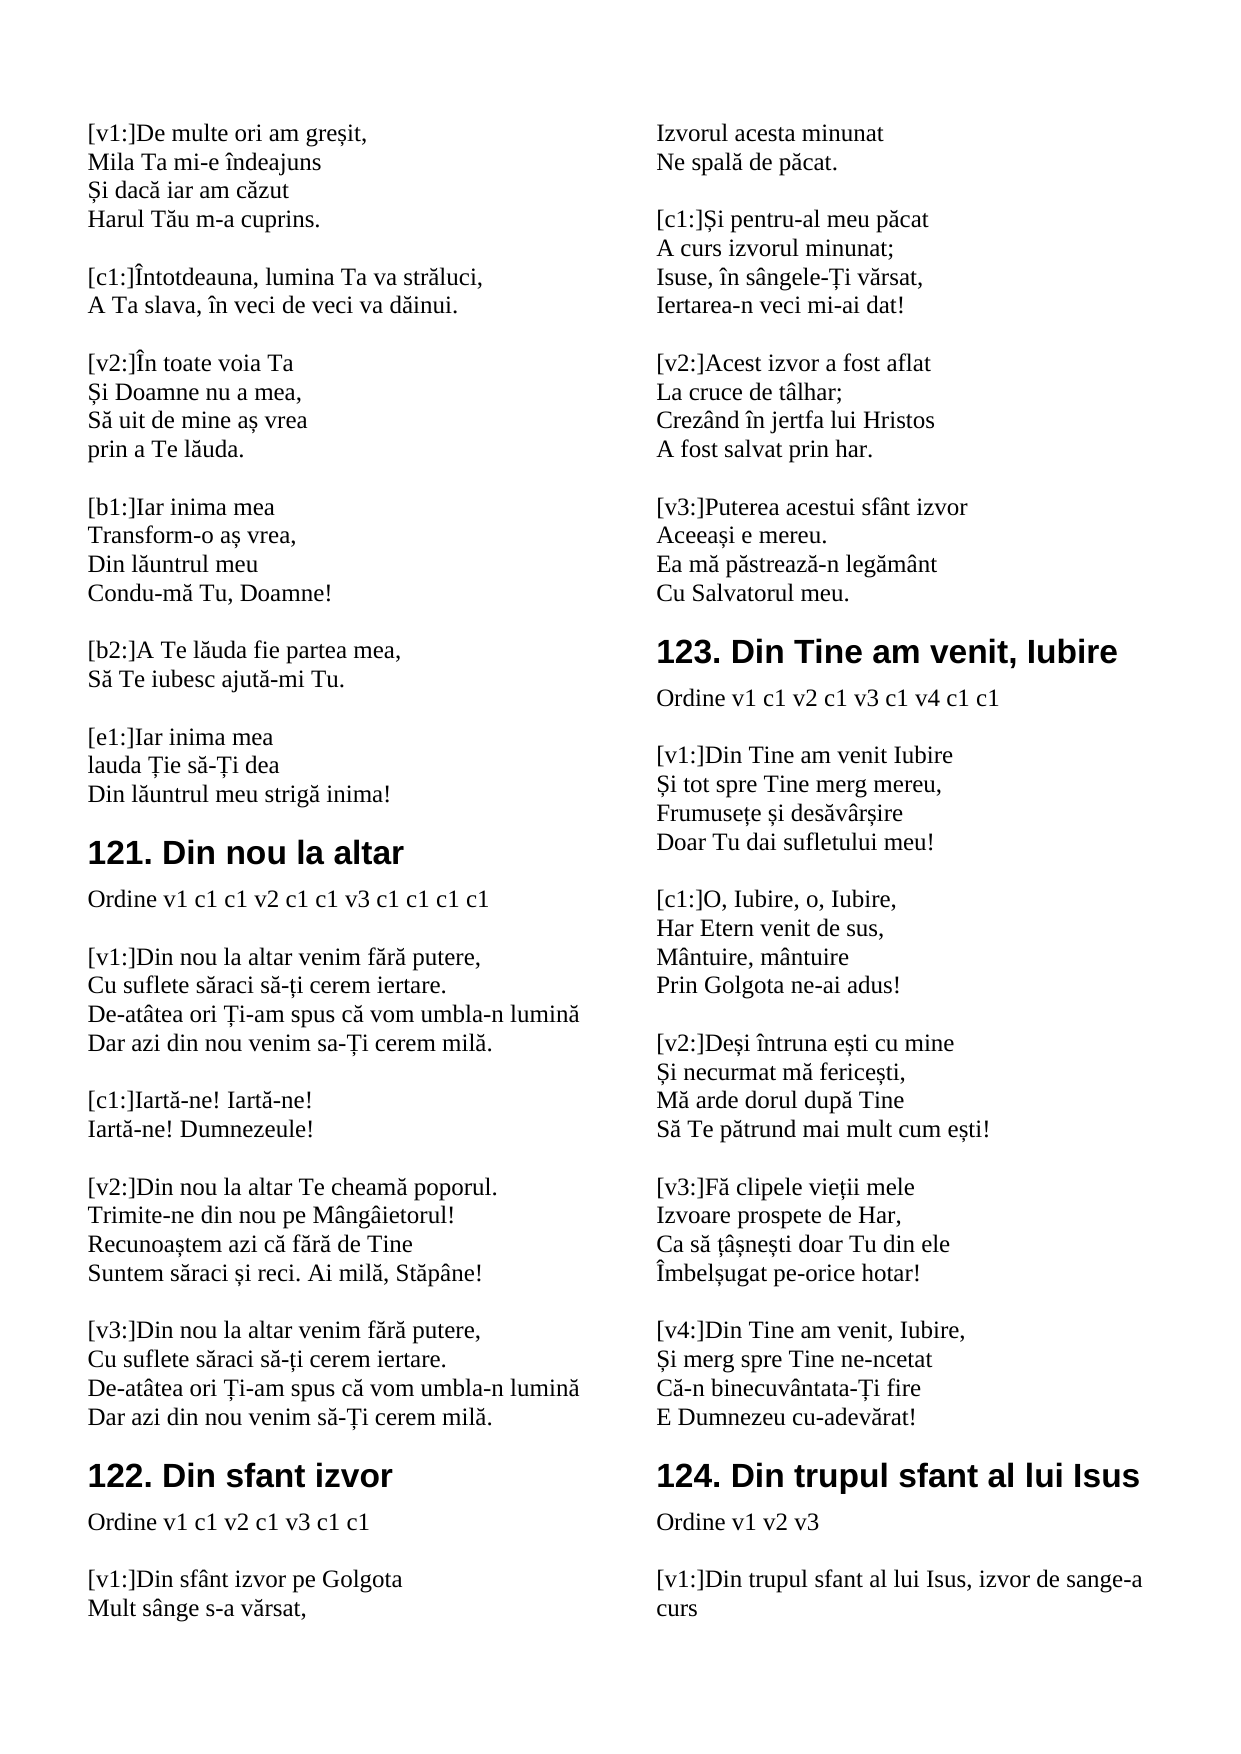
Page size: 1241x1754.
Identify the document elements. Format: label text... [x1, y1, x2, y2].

text Ordine v1 c1 c1 v2 c1 c1 v3 c1 c1 c1 c1 [v1:]Din nou la altar venim fără putere, Cu suflete săraci să-ți cerem iertare. De-atâtea ori Ți-am spus că vom umbla-n lumină Dar azi din nou venim sa-Ți cerem milă. [c1:]Iartă-ne! Iartă-ne! Iartă-ne! Dumnezeule! [v2:]Din nou la altar Te cheamă poporul. Trimite-ne din nou pe Mângâietorul! Recunoaștem azi că fără de Tine Suntem săraci și reci. Ai milă, Stăpâne! [v3:]Din nou la altar venim fără putere, Cu suflete săraci să-ți cerem iertare. De-atâtea ori Ți-am spus că vom umbla-n lumină Dar azi din nou venim să-Ți cerem milă. [87, 884, 597, 1431]
subtitle 124. Din trupul sfant al lui Isus [656, 1456, 1166, 1494]
text Ordine v1 c1 v2 c1 v3 c1 c1 [v1:]Din sfânt izvor pe Golgota Mult sânge s-a vărsat, [87, 1507, 597, 1622]
text [v1:]De multe ori am greșit, Mila Ta mi-e îndeajuns Și dacă iar am căzut Harul Tău m-a cuprins. [c1:]Întotdeauna, lumina Ta va străluci, A Ta slava, în veci de veci va dăinui. [v2:]În toate voia Ta Și Doamne nu a mea, Să uit de mine aș vrea prin a Te lăuda. [b1:]Iar inima mea Transform-o aș vrea, Din lăuntrul meu Condu-mă Tu, Doamne! [b2:]A Te lăuda fie partea mea, Să Te iubesc ajută-mi Tu. [e1:]Iar inima mea lauda Ție să-Ți dea Din lăuntrul meu strigă inima! [87, 118, 597, 808]
text Izvorul acesta minunat Ne spală de păcat. [c1:]Și pentru-al meu păcat A curs izvorul minunat; Isuse, în sângele-Ți vărsat, Iertarea-n veci mi-ai dat! [v2:]Acest izvor a fost aflat La cruce de tâlhar; Crezând în jertfa lui Hristos A fost salvat prin har. [v3:]Puterea acestui sfânt izvor Aceeași e mereu. Ea mă păstrează-n legământ Cu Salvatorul meu. [656, 118, 1166, 607]
text Ordine v1 v2 v3 [v1:]Din trupul sfant al lui Isus, izvor de sange-a curs [656, 1507, 1166, 1622]
subtitle 122. Din sfant izvor [87, 1456, 597, 1494]
text Ordine v1 c1 v2 c1 v3 c1 v4 c1 c1 [v1:]Din Tine am venit Iubire Și tot spre Tine merg mereu, Frumusețe și desăvârșire Doar Tu dai sufletului meu! [c1:]O, Iubire, o, Iubire, Har Etern venit de sus, Mântuire, mântuire Prin Golgota ne-ai adus! [v2:]Deși întruna ești cu mine Și necurmat mă fericești, Mă arde dorul după Tine Să Te pătrund mai mult cum ești! [v3:]Fă clipele vieții mele Izvoare prospete de Har, Ca să țâșnești doar Tu din ele Îmbelșugat pe-orice hotar! [v4:]Din Tine am venit, Iubire, Și merg spre Tine ne-ncetat Că-n binecuvântata-Ți fire E Dumnezeu cu-adevărat! [656, 683, 1166, 1431]
subtitle 121. Din nou la altar [87, 833, 597, 872]
subtitle 123. Din Tine am venit, Iubire [656, 632, 1166, 671]
